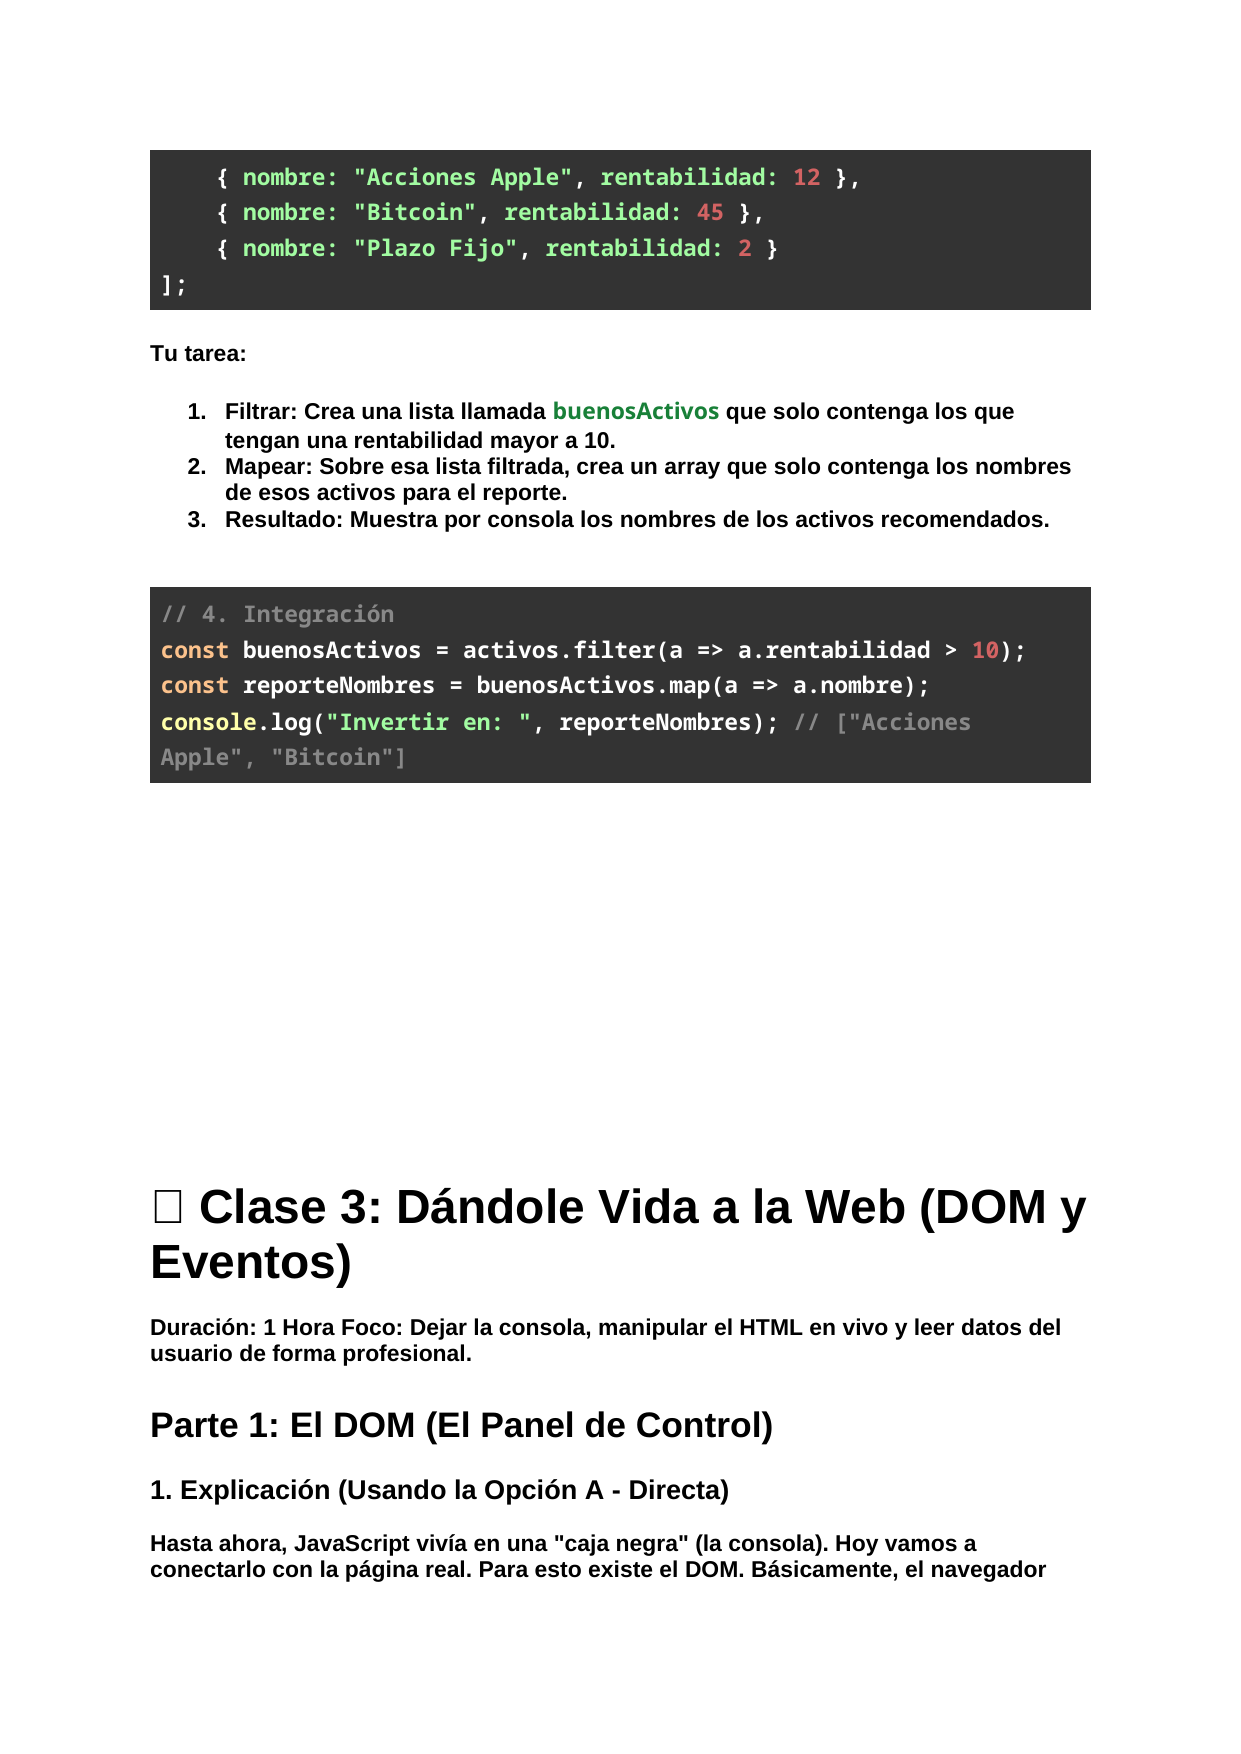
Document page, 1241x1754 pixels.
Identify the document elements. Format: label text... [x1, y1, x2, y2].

subtitle 📅 Clase 3: Dándole Vida a la Web (DOM y Eventos) [150, 1178, 1090, 1289]
text Hasta ahora, JavaScript vivía en una "caja negra" (la consola). Hoy vamos a conectarlo con la página real. Para esto existe el DOM. Básicamente, el navegador [150, 1530, 1090, 1583]
text Duración: 1 Hora Foco: Dejar la consola, manipular el HTML en vivo y leer datos del usuario de forma profesional. [150, 1314, 1090, 1366]
table_header { nombre: "Acciones Apple", rentabilidad: 12 }, { nombre: "Bitcoin", rentabilidad: 45 }, { nombre: "Plazo Fijo", rentabilidad: 2 } ]; [150, 150, 1091, 310]
subtitle Parte 1: El DOM (El Panel de Control) [150, 1404, 1090, 1445]
list Filtrar: Crea una lista llamada buenosActivos que solo contenga los que tengan una rentabilidad mayor a 10. [187, 395, 1090, 453]
table_header // 4. Integración const buenosActivos = activos.filter(a => a.rentabilidad > 10); const reporteNombres = buenosActivos.map(a => a.nombre); console.log("Invertir en: ", reporteNombres); // ["Acciones Apple", "Bitcoin"] [150, 587, 1091, 783]
subtitle 1. Explicación (Usando la Opción A - Directa) [150, 1474, 1090, 1505]
list Resultado: Muestra por consola los nombres de los activos recomendados. [187, 506, 1090, 532]
text Tu tarea: [150, 310, 1090, 366]
list Mapear: Sobre esa lista filtrada, crea un array que solo contenga los nombres de esos activos para el reporte. [187, 453, 1090, 506]
